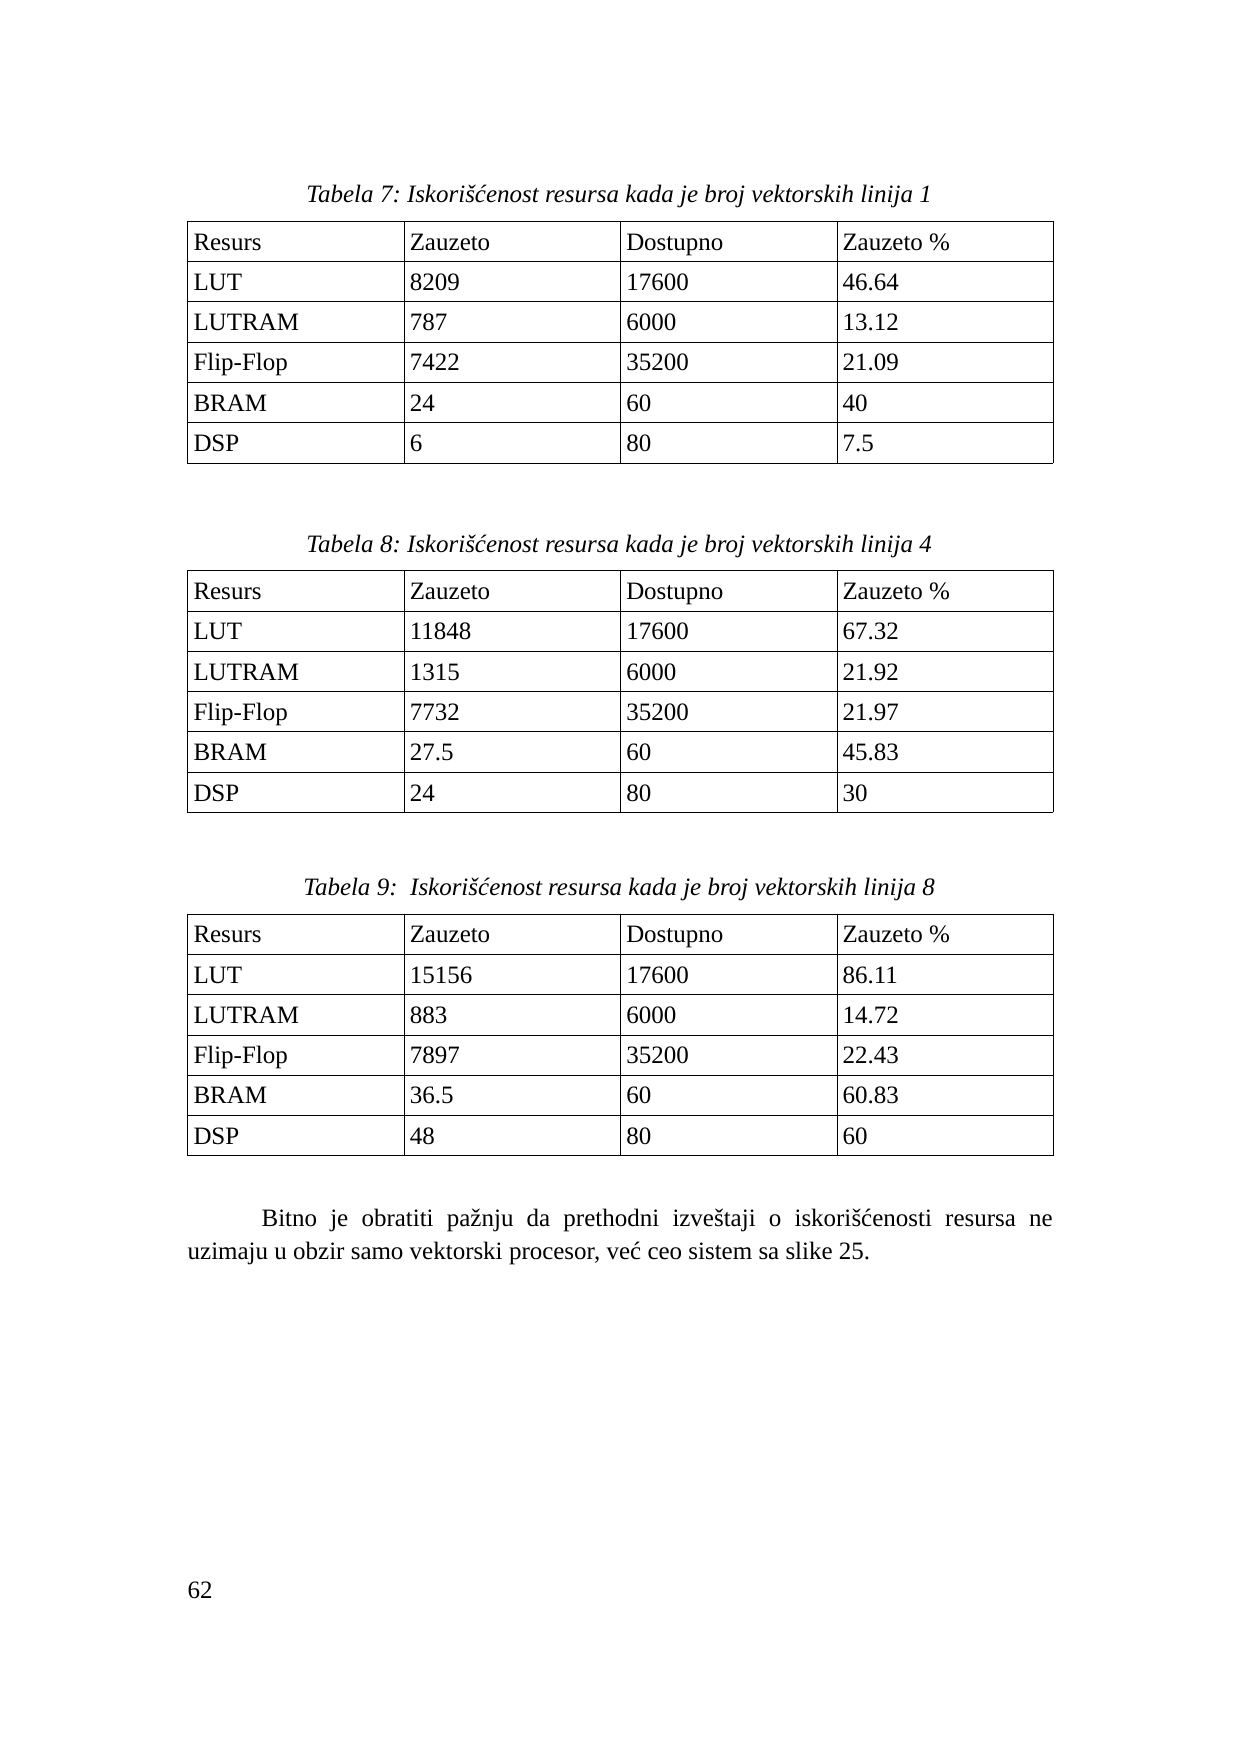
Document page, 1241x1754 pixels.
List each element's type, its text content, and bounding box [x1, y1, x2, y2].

table_cell DSP [188, 423, 404, 463]
table_cell BRAM [188, 732, 404, 772]
table_cell 787 [405, 302, 620, 342]
table_cell 22.43 [838, 1036, 1053, 1075]
table_cell 6 [405, 423, 620, 463]
table_cell 1315 [405, 652, 620, 691]
table_cell 6000 [621, 995, 837, 1034]
table_header Zauzeto % [838, 571, 1053, 611]
table_cell 80 [621, 423, 837, 463]
table_cell 7422 [405, 343, 620, 382]
table_cell 11848 [405, 612, 620, 651]
table_cell Flip-Flop [188, 692, 404, 731]
table_cell LUT [188, 612, 404, 651]
table_cell 8209 [405, 262, 620, 301]
text Tabela 9: Iskorišćenost resursa kada je broj vektorskih linija 8 [187, 872, 1053, 901]
table_header Zauzeto [405, 222, 620, 261]
table_cell 17600 [621, 612, 837, 651]
table_cell 60 [621, 383, 837, 422]
table_header Zauzeto % [838, 915, 1053, 954]
table_cell 35200 [621, 343, 837, 382]
table_cell 17600 [621, 262, 837, 301]
table_cell 45.83 [838, 732, 1053, 772]
table_header Zauzeto % [838, 222, 1053, 261]
table_cell 60 [838, 1116, 1053, 1155]
table_cell LUTRAM [188, 995, 404, 1034]
table_cell 883 [405, 995, 620, 1034]
table_cell 21.97 [838, 692, 1053, 731]
table_cell 6000 [621, 652, 837, 691]
table_cell 46.64 [838, 262, 1053, 301]
table_cell BRAM [188, 1076, 404, 1115]
table_cell Flip-Flop [188, 343, 404, 382]
table_cell 40 [838, 383, 1053, 422]
table_header Zauzeto [405, 571, 620, 611]
table_cell 14.72 [838, 995, 1053, 1034]
table_header Dostupno [621, 571, 837, 611]
table_header Zauzeto [405, 915, 620, 954]
table_cell BRAM [188, 383, 404, 422]
table_cell DSP [188, 1116, 404, 1155]
table_cell 86.11 [838, 955, 1053, 994]
table_cell 60 [621, 1076, 837, 1115]
table_cell 36.5 [405, 1076, 620, 1115]
table_cell 13.12 [838, 302, 1053, 342]
table_header Dostupno [621, 222, 837, 261]
text Bitno je obratiti pažnju da prethodni izveštaji o iskorišćenosti resursa ne uzimaju u obzir samo vektorski procesor, već ceo sistem sa slike 25. [187, 1203, 1053, 1265]
table_cell LUTRAM [188, 302, 404, 342]
text Tabela 7: Iskorišćenost resursa kada je broj vektorskih linija 1 [187, 179, 1053, 208]
table_cell 60.83 [838, 1076, 1053, 1115]
table_cell 27.5 [405, 732, 620, 772]
table_cell 7732 [405, 692, 620, 731]
table_header Resurs [188, 915, 404, 954]
table_cell 17600 [621, 955, 837, 994]
table_cell 24 [405, 773, 620, 812]
table_cell 24 [405, 383, 620, 422]
table_cell DSP [188, 773, 404, 812]
table_cell 35200 [621, 1036, 837, 1075]
table_cell 60 [621, 732, 837, 772]
text Tabela 8: Iskorišćenost resursa kada je broj vektorskih linija 4 [187, 529, 1053, 558]
table_cell 80 [621, 773, 837, 812]
table_cell 30 [838, 773, 1053, 812]
table_cell 21.92 [838, 652, 1053, 691]
table_cell 7897 [405, 1036, 620, 1075]
table_header Resurs [188, 222, 404, 261]
table_cell LUTRAM [188, 652, 404, 691]
table_cell LUT [188, 262, 404, 301]
table_cell 35200 [621, 692, 837, 731]
table_header Resurs [188, 571, 404, 611]
table_cell Flip-Flop [188, 1036, 404, 1075]
table_cell 15156 [405, 955, 620, 994]
table_cell 48 [405, 1116, 620, 1155]
table_cell 67.32 [838, 612, 1053, 651]
table_cell 21.09 [838, 343, 1053, 382]
table_cell 80 [621, 1116, 837, 1155]
table_cell 6000 [621, 302, 837, 342]
table_header Dostupno [621, 915, 837, 954]
table_cell LUT [188, 955, 404, 994]
table_cell 7.5 [838, 423, 1053, 463]
